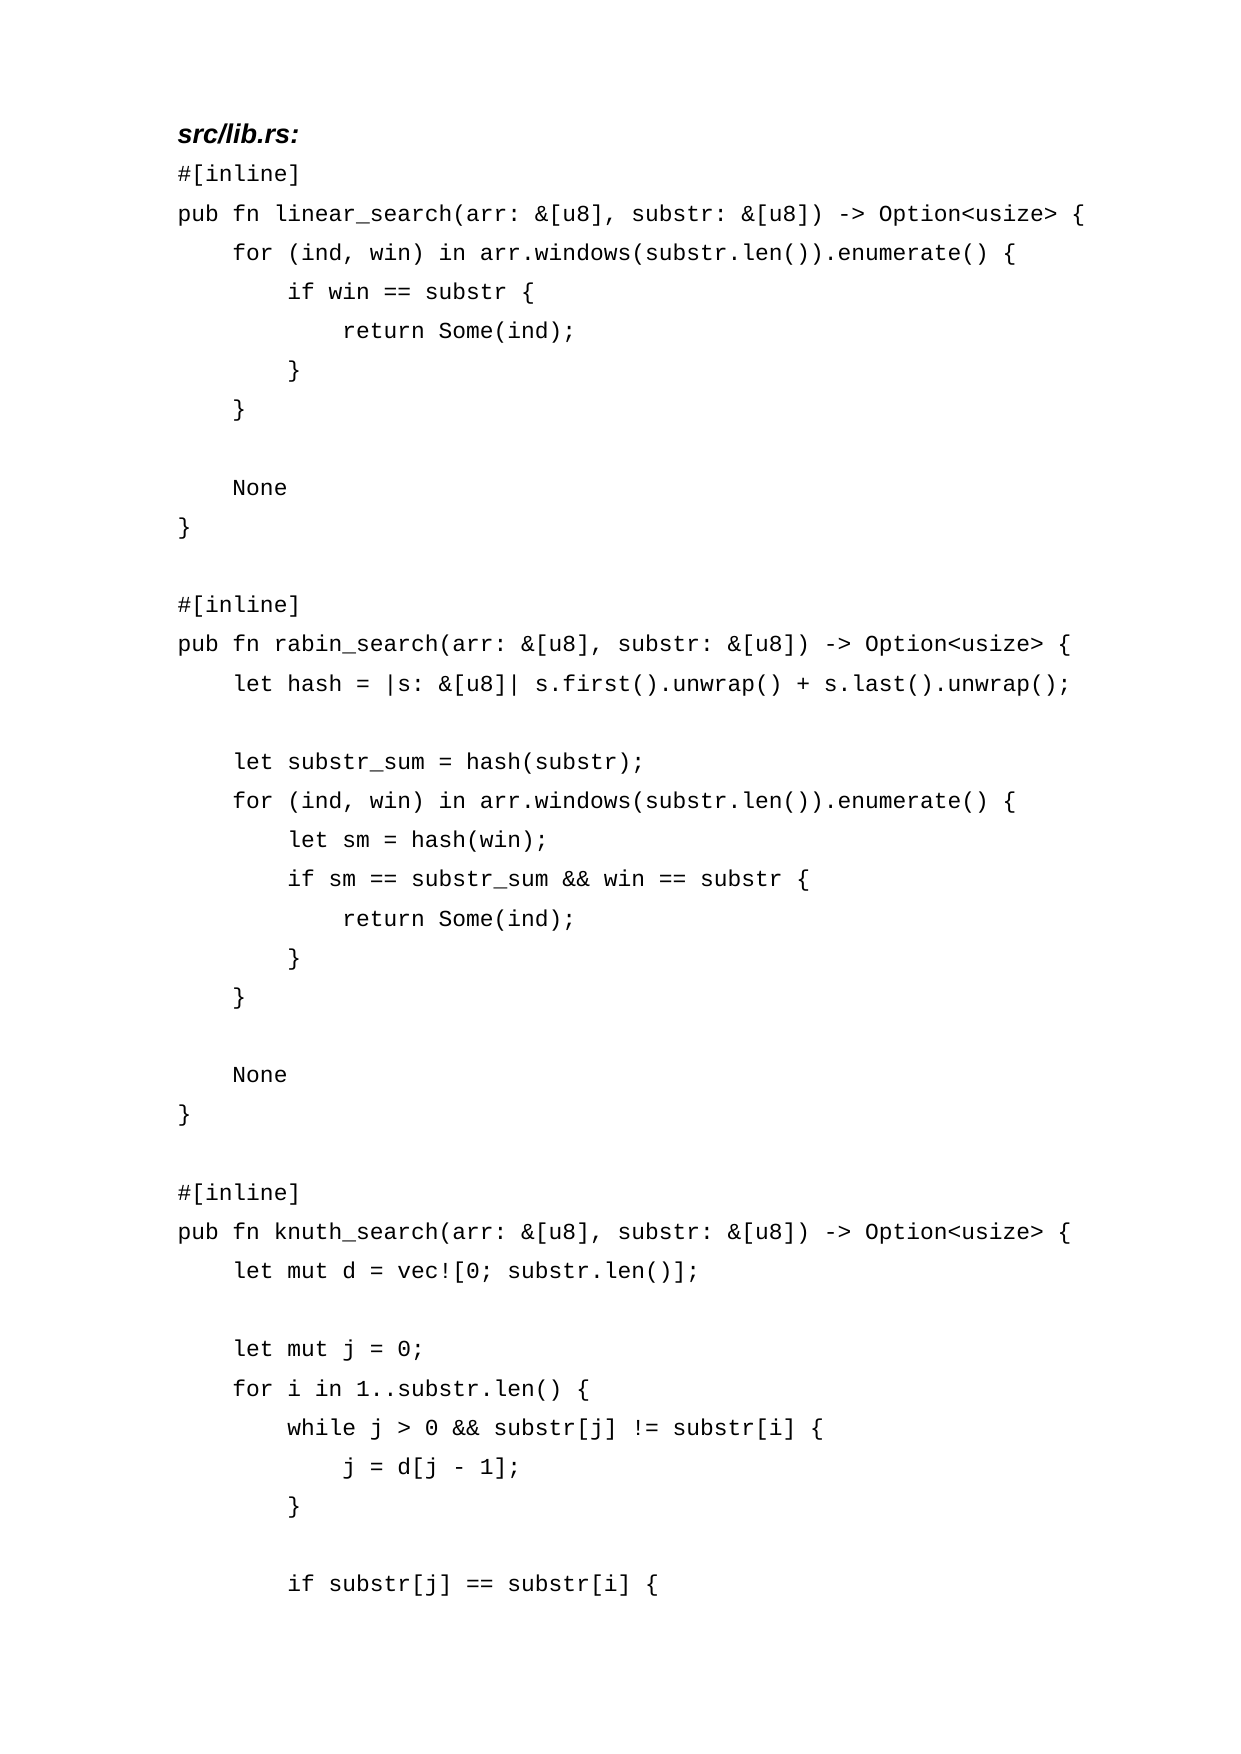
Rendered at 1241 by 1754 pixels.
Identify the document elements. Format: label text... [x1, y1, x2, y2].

subtitle None [177, 1064, 1152, 1089]
subtitle for (ind, win) in arr.windows(substr.len()).enumerate() { [177, 241, 1152, 267]
subtitle #[inline] [177, 163, 1152, 189]
subtitle } [177, 1103, 1152, 1129]
subtitle } [177, 515, 1152, 541]
subtitle let sm = hash(win); [177, 829, 1152, 854]
subtitle for (ind, win) in arr.windows(substr.len()).enumerate() { [177, 789, 1152, 815]
subtitle let substr_sum = hash(substr); [177, 750, 1152, 776]
subtitle pub fn linear_search(arr: &[u8], substr: &[u8]) -> Option<usize> { [177, 202, 1152, 228]
subtitle return Some(ind); [177, 319, 1152, 345]
subtitle } [177, 946, 1152, 972]
subtitle j = d[j - 1]; [177, 1455, 1152, 1481]
subtitle src/lib.rs: [177, 118, 1152, 149]
subtitle let mut j = 0; [177, 1338, 1152, 1364]
subtitle if win == substr { [177, 280, 1152, 306]
subtitle while j > 0 && substr[j] != substr[i] { [177, 1416, 1152, 1442]
subtitle } [177, 398, 1152, 424]
subtitle return Some(ind); [177, 907, 1152, 933]
subtitle None [177, 476, 1152, 502]
subtitle if sm == substr_sum && win == substr { [177, 868, 1152, 894]
subtitle pub fn rabin_search(arr: &[u8], substr: &[u8]) -> Option<usize> { [177, 633, 1152, 659]
subtitle for i in 1..substr.len() { [177, 1377, 1152, 1403]
subtitle } [177, 1494, 1152, 1520]
subtitle let mut d = vec![0; substr.len()]; [177, 1259, 1152, 1285]
subtitle #[inline] [177, 594, 1152, 619]
subtitle pub fn knuth_search(arr: &[u8], substr: &[u8]) -> Option<usize> { [177, 1220, 1152, 1246]
subtitle #[inline] [177, 1181, 1152, 1207]
subtitle let hash = |s: &[u8]| s.first().unwrap() + s.last().unwrap(); [177, 672, 1152, 698]
subtitle } [177, 985, 1152, 1011]
subtitle } [177, 359, 1152, 384]
subtitle if substr[j] == substr[i] { [177, 1573, 1152, 1599]
